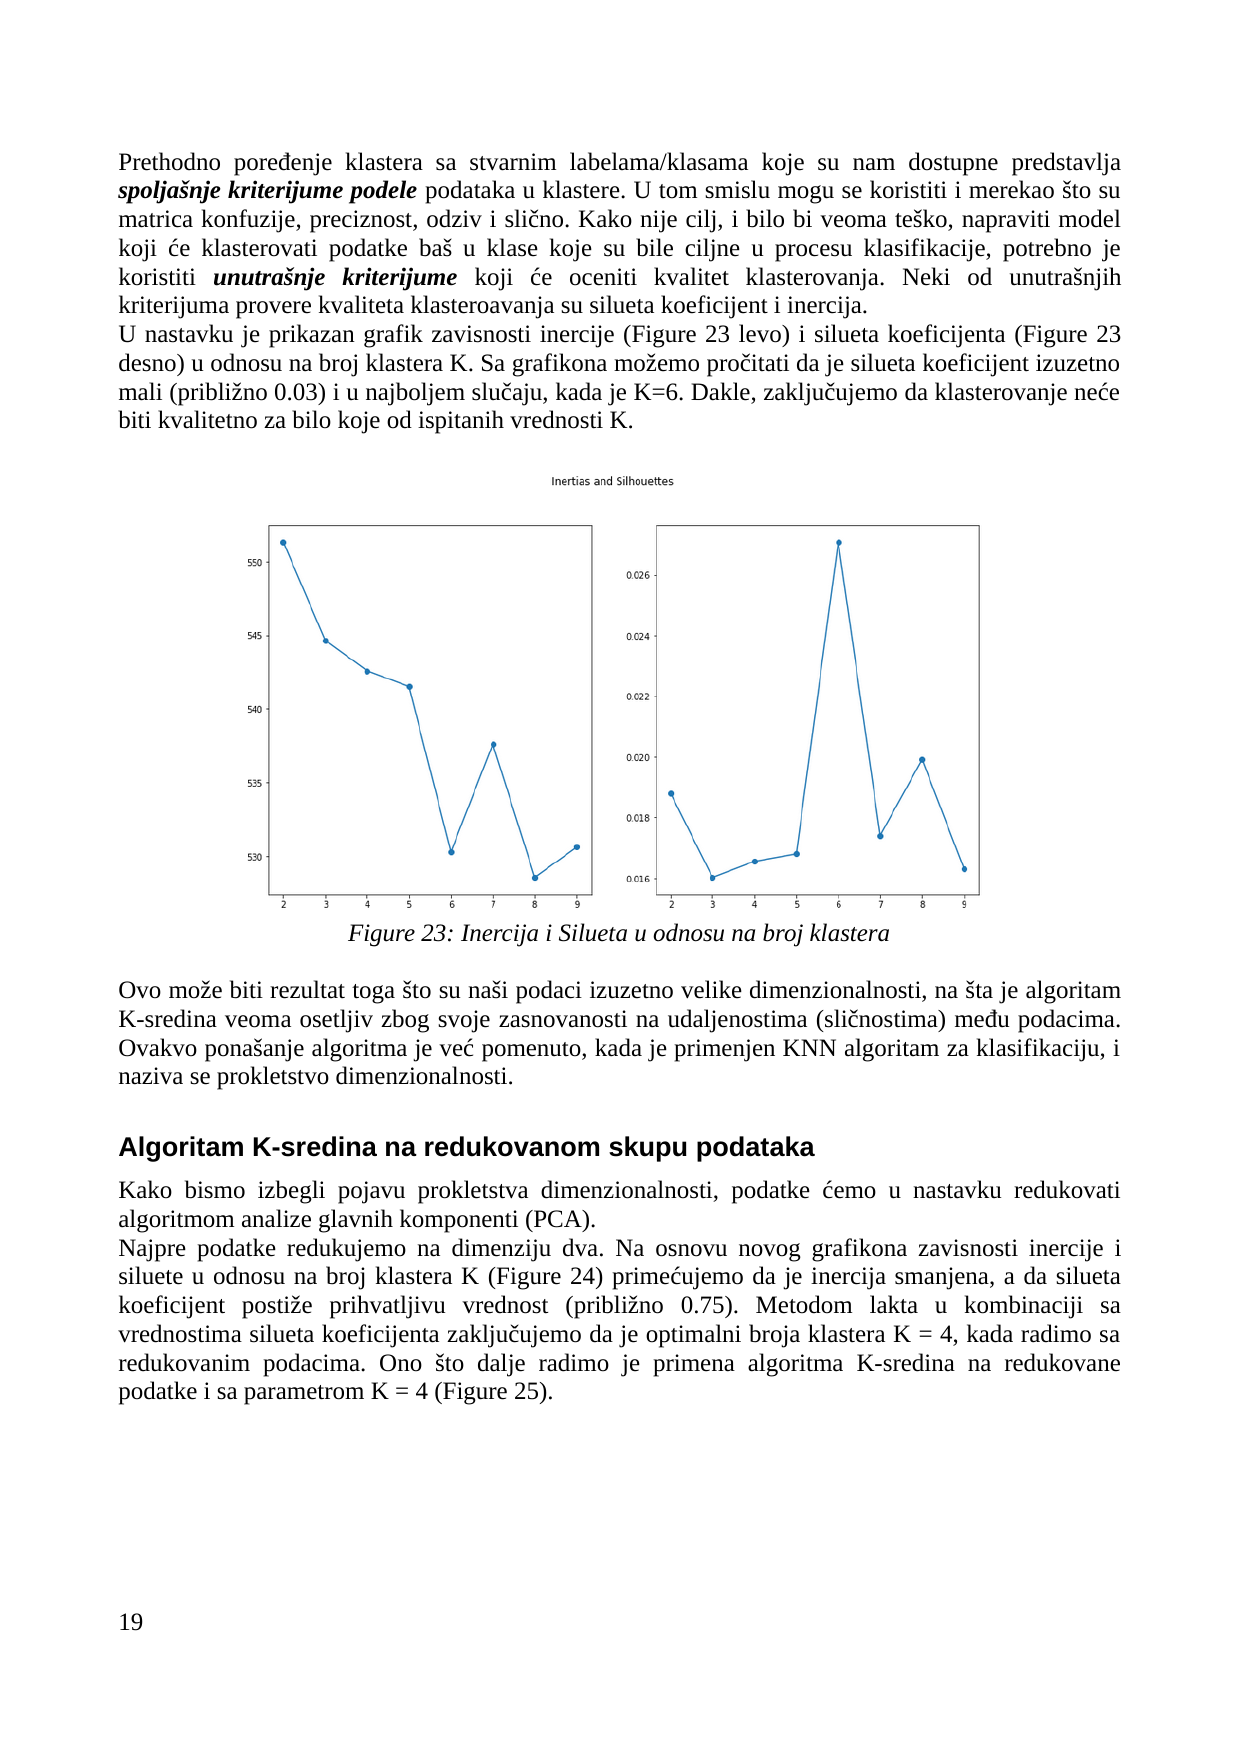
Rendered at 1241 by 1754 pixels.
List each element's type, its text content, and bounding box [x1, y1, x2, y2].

subtitle Algoritam K-sredina na redukovanom skupu podataka [118, 1131, 1122, 1163]
text Figure 23: Inercija i Silueta u odnosu na broj klastera [239, 918, 1002, 946]
picture [238, 475, 1002, 918]
text Kako bismo izbegli pojavu prokletstva dimenzionalnosti, podatke ćemo u nastavku redukovati algoritmom analize glavnih komponenti (PCA). [118, 1175, 1122, 1233]
text Ovo može biti rezultat toga što su naši podaci izuzetno velike dimenzionalnosti, na šta je algoritam K-sredina veoma osetljiv zbog svoje zasnovanosti na udaljenostima (sličnostima) među podacima. Ovakvo ponašanje algoritma je već pomenuto, kada je primenjen KNN algoritam za klasifikaciju, i naziva se prokletstvo dimenzionalnosti. [118, 975, 1122, 1090]
text Najpre podatke redukujemo na dimenziju dva. Na osnovu novog grafikona zavisnosti inercije i siluete u odnosu na broj klastera K (Figure 24) primećujemo da je inercija smanjena, a da silueta koeficijent postiže prihvatljivu vrednost (približno 0.75). Metodom lakta u kombinaciji sa vrednostima silueta koeficijenta zaključujemo da je optimalni broja klastera K = 4, kada radimo sa redukovanim podacima. Ono što dalje radimo je primena algoritma K-sredina na redukovane podatke i sa parametrom K = 4 (Figure 25). [118, 1233, 1122, 1405]
text Prethodno poređenje klastera sa stvarnim labelama/klasama koje su nam dostupne predstavlja spoljašnje kriterijume podele podataka u klastere. U tom smislu mogu se koristiti i merekao što su matrica konfuzije, preciznost, odziv i slično. Kako nije cilj, i bilo bi veoma teško, napraviti model koji će klasterovati podatke baš u klase koje su bile ciljne u procesu klasifikacije, potrebno je koristiti unutrašnje kriterijume koji će oceniti kvalitet klasterovanja. Neki od unutrašnjih kriterijuma provere kvaliteta klasteroavanja su silueta koeficijent i inercija. [118, 147, 1122, 319]
text U nastavku je prikazan grafik zavisnosti inercije (Figure 23 levo) i silueta koeficijenta (Figure 23 desno) u odnosu na broj klastera K. Sa grafikona možemo pročitati da je silueta koeficijent izuzetno mali (približno 0.03) i u najboljem slučaju, kada je K=6. Dakle, zaključujemo da klasterovanje neće biti kvalitetno za bilo koje od ispitanih vrednosti K. [118, 319, 1122, 434]
